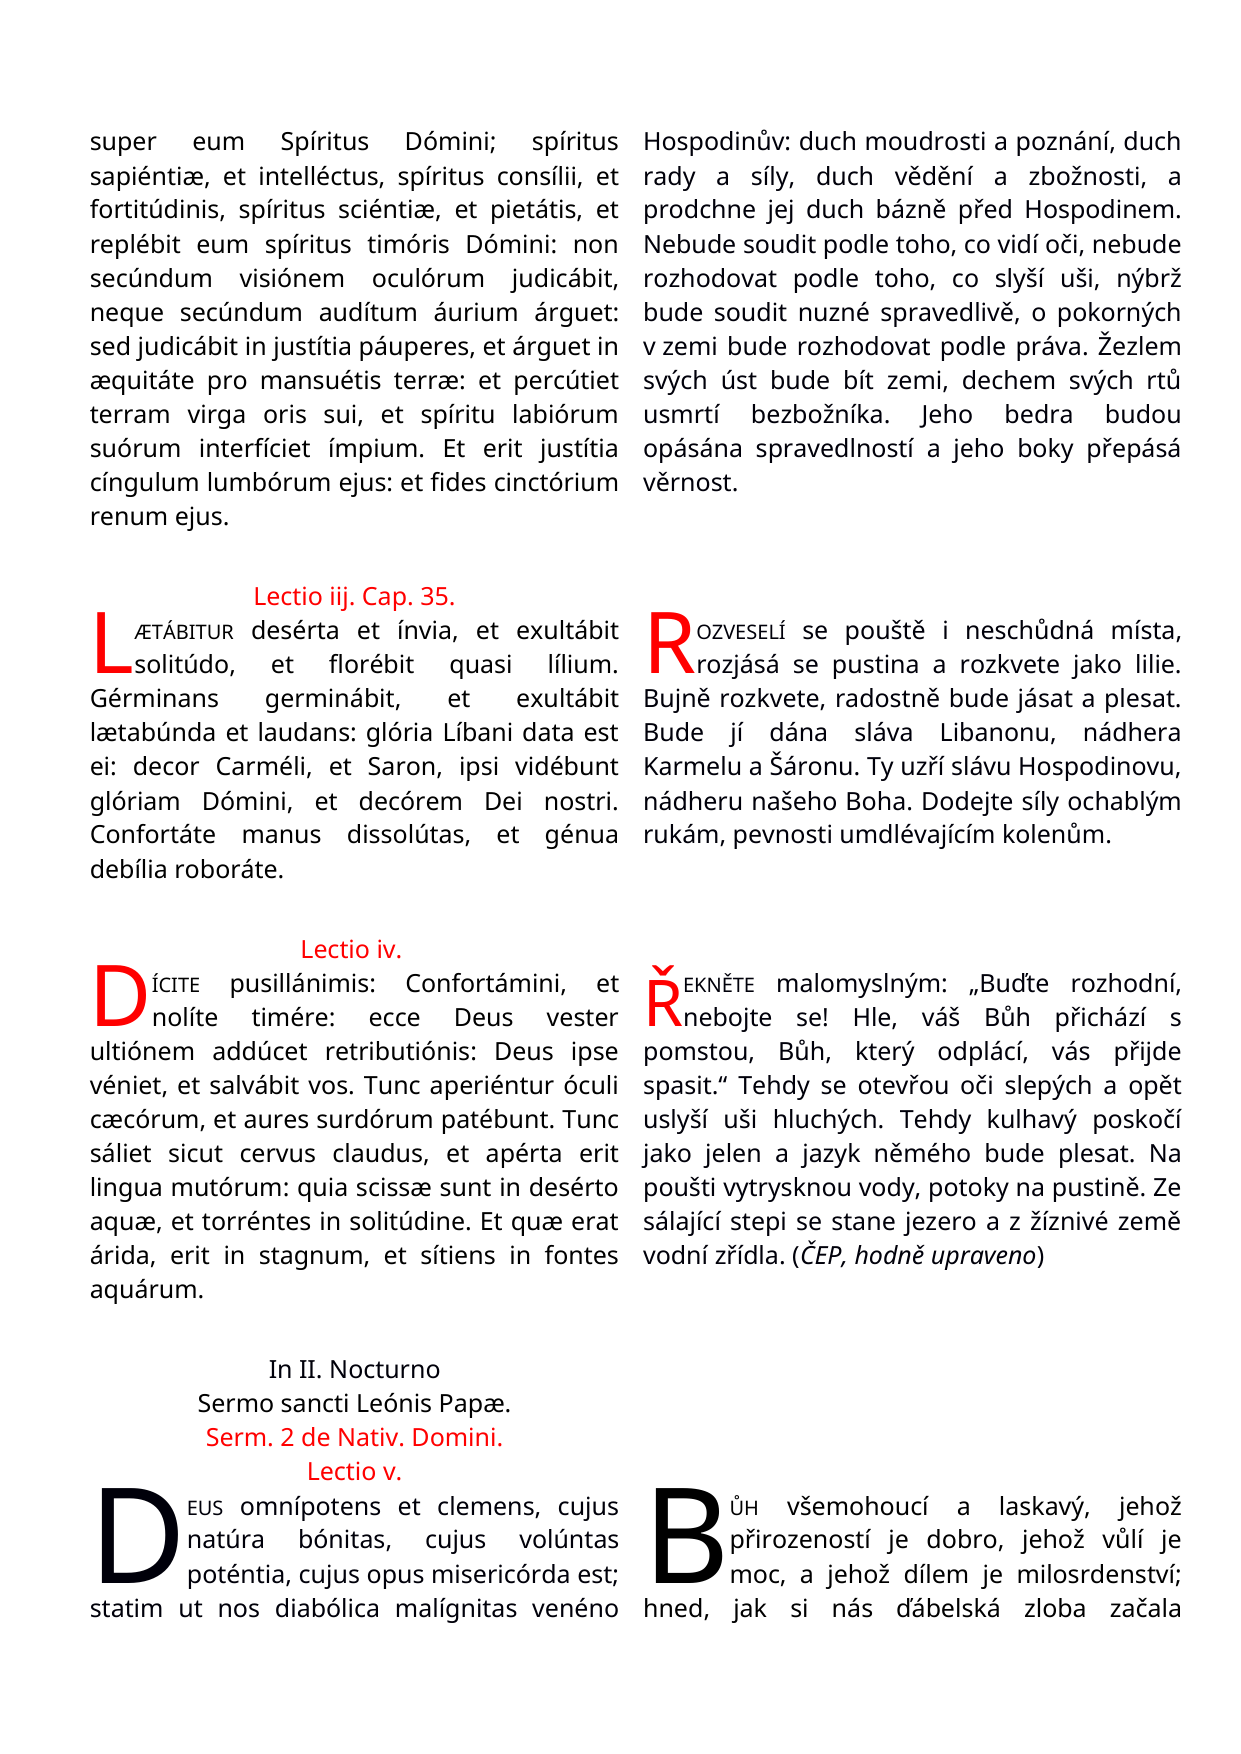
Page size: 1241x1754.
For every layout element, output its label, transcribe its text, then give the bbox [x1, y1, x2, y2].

table_cell Řekněte malomyslným: „Buďte rozhodní, nebojte se! Hle, váš Bůh přichází s pomstou, Bůh, který odplácí, vás přijde spasit.“ Tehdy se otevřou oči slepých a opět uslyší uši hluchých. Tehdy kulhavý poskočí jako jelen a jazyk němého bude plesat. Na poušti vytrysknou vody, potoky na pustině. Ze sálající stepi se stane jezero a z žíznivé země vodní zřídla. (ČEP, hodně upraveno) [631, 925, 1194, 1346]
table_cell In II. Nocturno Sermo sancti Leónis Papæ. Serm. 2 de Nativ. Domini. Lectio v. Deus omnípotens et clemens, cujus natúra bónitas, cujus volúntas poténtia, cujus opus misericórda est; statim ut nos diabólica malígnitas venéno suæ mortificávit invídiæ, prædestináta renovándis mortálibus suæ pietátis remédia, inter ipsa mundi primórdia præsignávit; denúntians serpénti futúrum semen mulíeris, quod nóxii cápitis elatiónem sua virtúte contéreret, Christum scílicet in carne ventúrum; Deum hominémque signans, qui natus ex Vírgine, violatórem humánæ propáginis incorrúpta nativitáte damnáret. [78, 1346, 631, 1630]
table_cell Rozveselí se pouště i neschůdná místa, rozjásá se pustina a rozkvete jako lilie. Bujně rozkvete, radostně bude jásat a plesat. Bude jí dána sláva Libanonu, nádhera Karmelu a Šáronu. Ty uzří slávu Hospodinovu, nádheru našeho Boha. Dodejte síly ochablým rukám, pevnosti umdlévajícím kolenům. [631, 573, 1194, 925]
table_cell Bůh všemohoucí a laskavý, jehož přiroze­ností je dobro, jehož vůlí je moc, a jehož dílem je milosrdenství; hned, jak si nás ďábelská zloba začala podmaňovat jedem své závisti, ještě na počátku světa předurčil, že obnoví smrtelníky lékem své slitovnosti, a oznámil hadovi, že přijde potomek z ženy, který svou ctností rozdrtí povýšenost zhoubné hadí hlavy, totiž že Kristus přijde v těle. To znamená, že Bůh a člověk, který se narodí z Panny, svým neporušeným zrozením odsoudil znesvětitele lidského pokolení. [631, 1346, 1194, 1630]
table_cell Hospodinův: duch moudrosti a poznání, duch rady a síly, duch vědění a zbožnosti, a prodchne jej duch bázně před Hospodinem. Nebude soudit podle toho, co vidí oči, nebude rozhodovat podle toho, co slyší uši, nýbrž bude soudit nuzné spravedlivě, o pokorných v zemi bude rozhodovat podle práva. Žezlem svých úst bude bít zemi, dechem svých rtů usmrtí bezbožníka. Jeho bedra budou opásána spravedlností a jeho boky přepásá věrnost. [631, 118, 1194, 573]
table_cell Lectio iv. Dícite pusillánimis: Confortámini, et nolíte timére: ecce Deus vester ultiónem addúcet retributiónis: Deus ipse véniet, et salvábit vos. Tunc aperiéntur óculi cæcórum, et aures surdórum patébunt. Tunc sáliet sicut cervus claudus, et apérta erit lingua mutórum: quia scissæ sunt in desérto aquæ, et torréntes in solitúdine. Et quæ erat árida, erit in stagnum, et sítiens in fontes aquárum. [78, 925, 631, 1346]
table_cell super eum Spíritus Dómini; spíritus sapiéntiæ, et intelléctus, spíritus consílii, et fortitúdinis, spíritus sciéntiæ, et pietátis, et replébit eum spíritus timóris Dómini: non secúndum visiónem oculórum judicábit, neque secúndum audítum áurium árguet: sed judicábit in justítia páuperes, et árguet in æquitáte pro mansuétis terræ: et percútiet terram virga oris sui, et spíritu labiórum suórum interfíciet ímpium. Et erit justítia cíngulum lumbórum ejus: et fides cinctórium renum ejus. [78, 118, 631, 573]
table_cell Lectio iij. Cap. 35. Lætábitur desérta et ínvia, et exultábit solitúdo, et florébit quasi lílium. Gérminans germinábit, et exultábit lætabúnda et laudans: glória Líbani data est ei: decor Carméli, et Saron, ipsi vidébunt glóriam Dómini, et decórem Dei nostri. Confortáte manus dissolútas, et génua debília roboráte. [78, 573, 631, 925]
